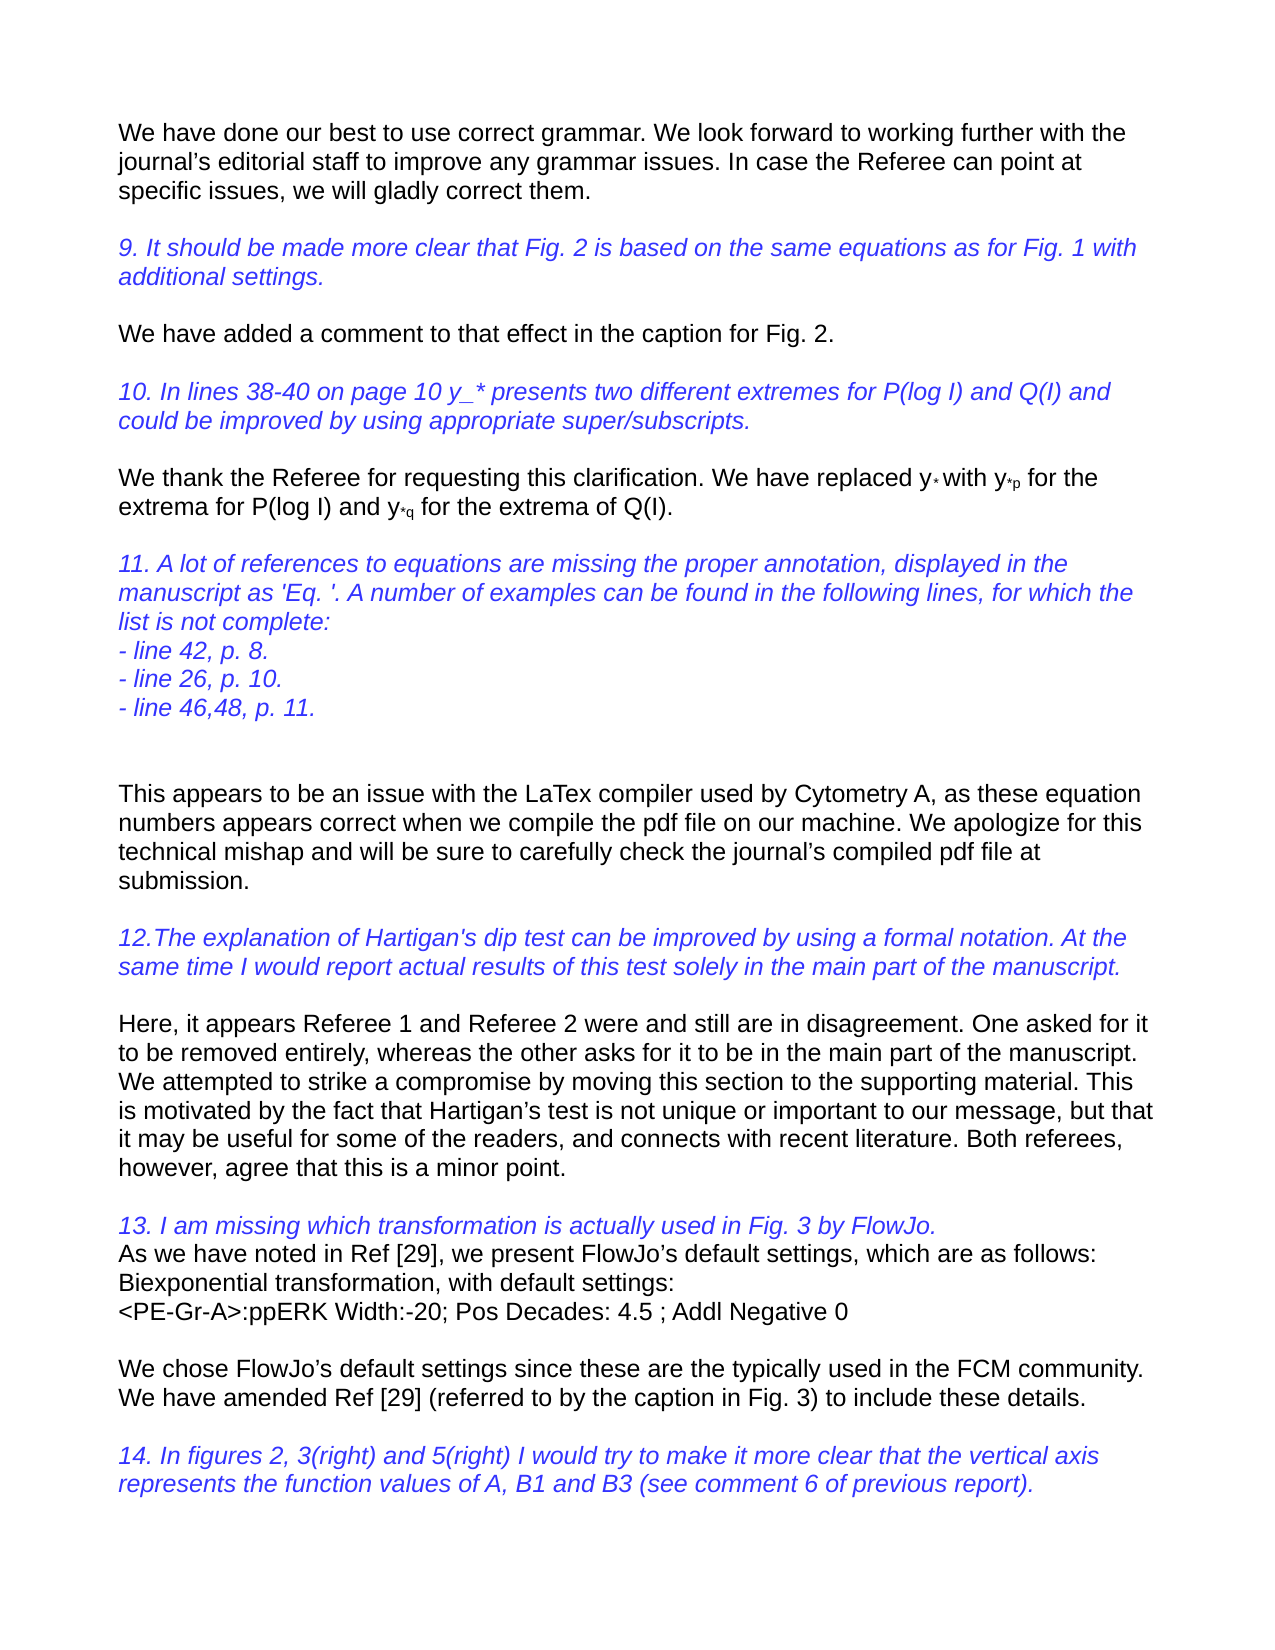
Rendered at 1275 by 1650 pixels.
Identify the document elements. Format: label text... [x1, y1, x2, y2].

text This appears to be an issue with the LaTex compiler used by Cytometry A, as these equation numbers appears correct when we compile the pdf file on our machine. We apologize for this technical mishap and will be sure to carefully check the journal’s compiled pdf file at submission. [118, 751, 1157, 894]
text 13. I am missing which transformation is actually used in Fig. 3 by FlowJo. [118, 1182, 1157, 1239]
text We have added a comment to that effect in the caption for Fig. 2. 10. In lines 38-40 on page 10 y_* presents two different extremes for P(log I) and Q(I) and could be improved by using appropriate super/subscripts. [118, 319, 1157, 463]
text We have done our best to use correct grammar. We look forward to working further with the journal’s editorial staff to improve any grammar issues. In case the Referee can point at specific issues, we will gladly correct them. [118, 118, 1157, 204]
text 11. A lot of references to equations are missing the proper annotation, displayed in the manuscript as 'Eq. '. A number of examples can be found in the following lines, for which the list is not complete: - line 42, p. 8. - line 26, p. 10. - line 46,48, p. 11. [118, 549, 1157, 722]
text <PE-Gr-A>:ppERK Width:-20; Pos Decades: 4.5 ; Addl Negative 0 [118, 1297, 1157, 1326]
text 14. In figures 2, 3(right) and 5(right) I would try to make it more clear that the vertical axis represents the function values of A, B1 and B3 (see comment 6 of previous report). [118, 1441, 1157, 1498]
text 9. It should be made more clear that Fig. 2 is based on the same equations as for Fig. 1 with additional settings. [118, 204, 1157, 291]
text We thank the Referee for requesting this clarification. We have replaced y* with y*p for the extrema for P(log I) and y*q for the extrema of Q(I). [118, 463, 1157, 521]
text Here, it appears Referee 1 and Referee 2 were and still are in disagreement. One asked for it to be removed entirely, whereas the other asks for it to be in the main part of the manuscript. We attempted to strike a compromise by moving this section to the supporting material. This is motivated by the fact that Hartigan’s test is not unique or important to our message, but that it may be useful for some of the readers, and connects with recent literature. Both referees, however, agree that this is a minor point. [118, 1009, 1157, 1182]
text We chose FlowJo’s default settings since these are the typically used in the FCM community. We have amended Ref [29] (referred to by the caption in Fig. 3) to include these details. [118, 1354, 1157, 1412]
text As we have noted in Ref [29], we present FlowJo’s default settings, which are as follows: Biexponential transformation, with default settings: [118, 1239, 1157, 1297]
text 12.The explanation of Hartigan's dip test can be improved by using a formal notation. At the same time I would report actual results of this test solely in the main part of the manuscript. [118, 923, 1157, 1009]
